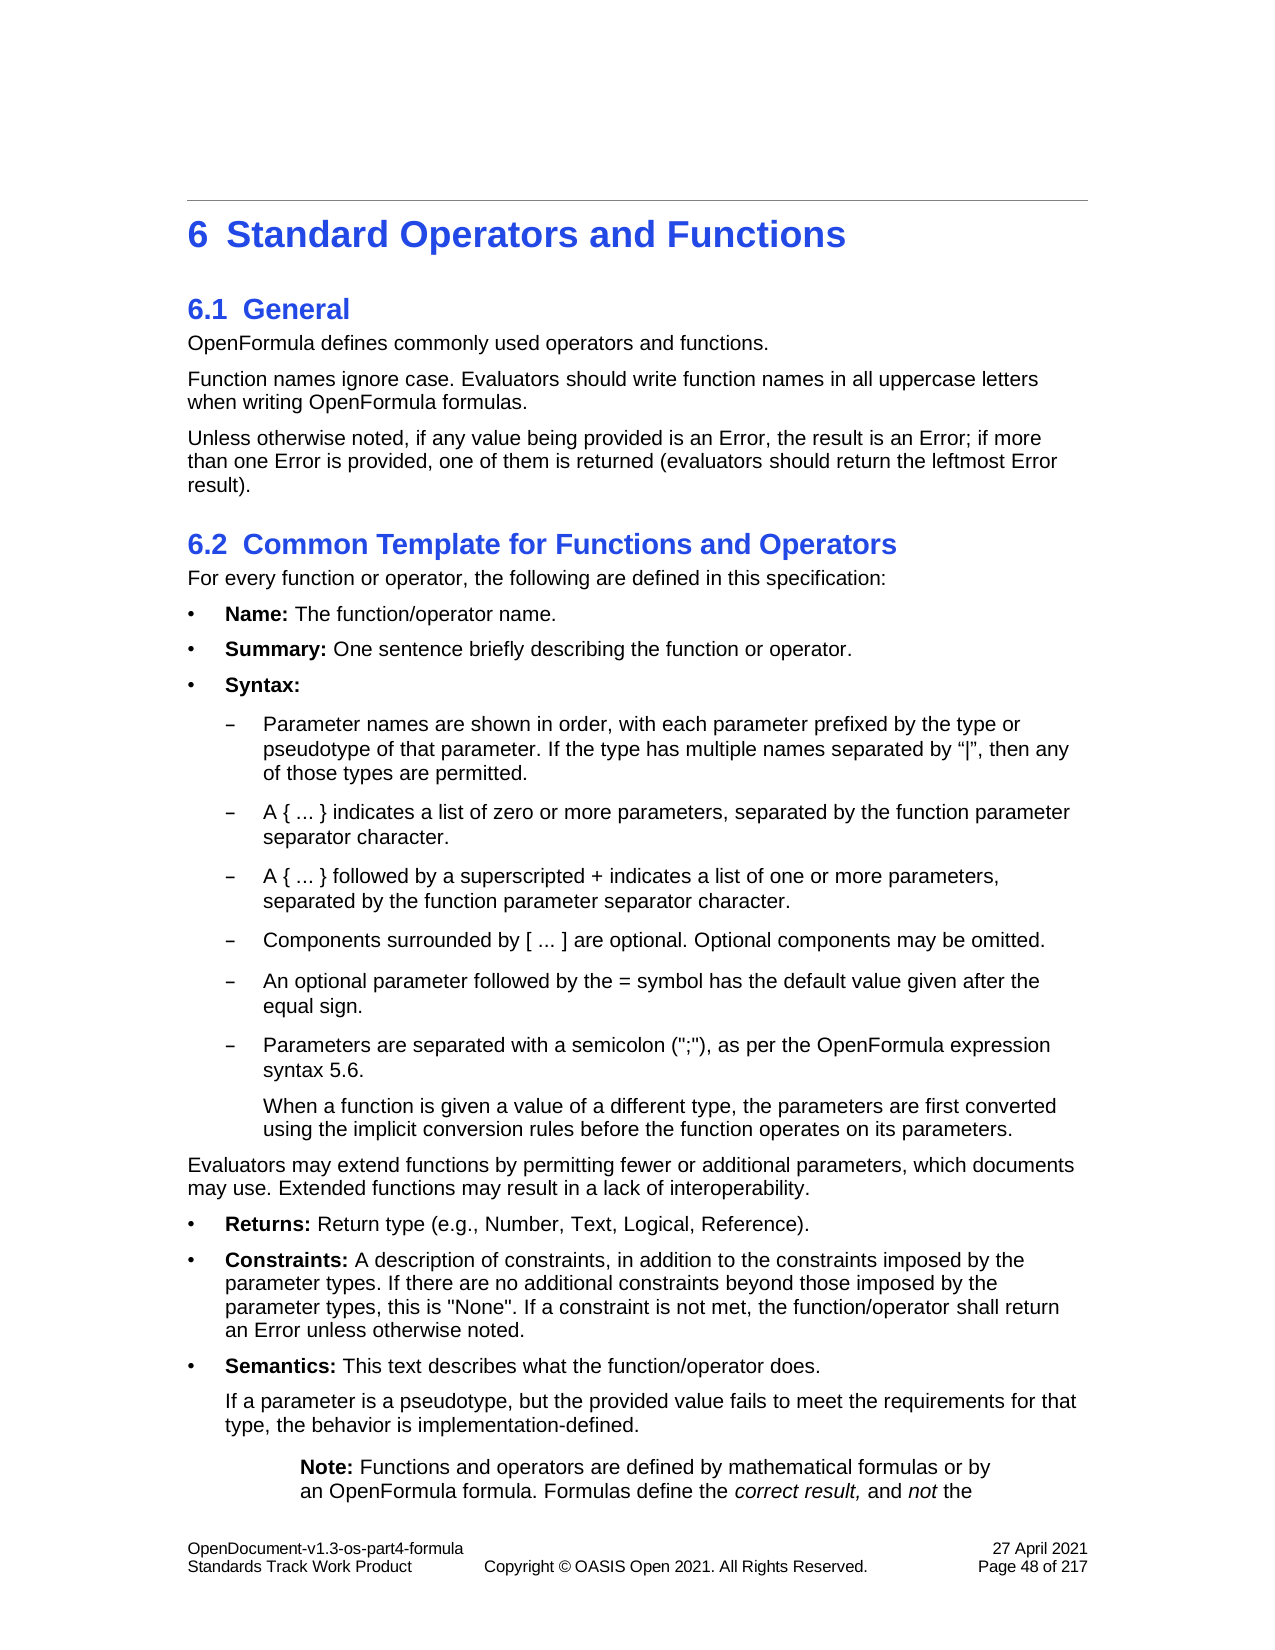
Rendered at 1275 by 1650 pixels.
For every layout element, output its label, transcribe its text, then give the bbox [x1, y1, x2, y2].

list Returns: Return type (e.g., Number, Text, Logical, Reference). [187, 1212, 1088, 1236]
text Evaluators may extend functions by permitting fewer or additional parameters, which documents may use. Extended functions may result in a lack of interoperability. [187, 1153, 1088, 1200]
list Summary: One sentence briefly describing the function or operator. [187, 638, 1088, 661]
list Components surrounded by [ ... ] are optional. Optional components may be omitted. [225, 925, 1088, 954]
text OpenFormula defines commonly used operators and functions. [187, 332, 1088, 355]
subtitle Common Template for Functions and Operators [187, 528, 1088, 561]
text Unless otherwise noted, if any value being provided is an Error, the result is an Error; if more than one Error is provided, one of them is returned (evaluators should return the leftmost Error result). [187, 426, 1088, 497]
list Constraints: A description of constraints, in addition to the constraints imposed by the parameter types. If there are no additional constraints beyond those imposed by the parameter types, this is "None". If a constraint is not met, the function/operator shall return an Error unless otherwise noted. [187, 1248, 1088, 1342]
list An optional parameter followed by the = symbol has the default value given after the equal sign. [225, 966, 1088, 1018]
subtitle General [187, 293, 1088, 326]
list If a parameter is a pseudotype, but the provided value fails to meet the requirements for that type, the behavior is implementation-defined. [187, 1390, 1088, 1437]
list A { ... } indicates a list of zero or more parameters, separated by the function parameter separator character. [225, 797, 1088, 849]
text Function names ignore case. Evaluators should write function names in all uppercase letters when writing OpenFormula formulas. [187, 367, 1088, 414]
list Syntax: [187, 673, 1088, 697]
list Semantics: This text describes what the function/operator does. [187, 1354, 1088, 1378]
list Parameter names are shown in order, with each parameter prefixed by the type or pseudotype of that parameter. If the type has multiple names separated by “|”, then any of those types are permitted. [225, 709, 1088, 785]
list Name: The function/operator name. [187, 602, 1088, 626]
list Note: Functions and operators are defined by mathematical formulas or by an OpenFormula formula. Formulas define the correct result, and not the [262, 1456, 1013, 1503]
list When a function is given a value of a different type, the parameters are first converted using the implicit conversion rules before the function operates on its parameters. [225, 1094, 1088, 1141]
subtitle Standard Operators and Functions [187, 201, 1088, 256]
list A { ... } followed by a superscripted + indicates a list of one or more parameters, separated by the function parameter separator character. [225, 861, 1088, 913]
list Parameters are separated with a semicolon (";"), as per the OpenFormula expression syntax 5.6. [225, 1030, 1088, 1082]
text For every function or operator, the following are defined in this specification: [187, 567, 1088, 590]
